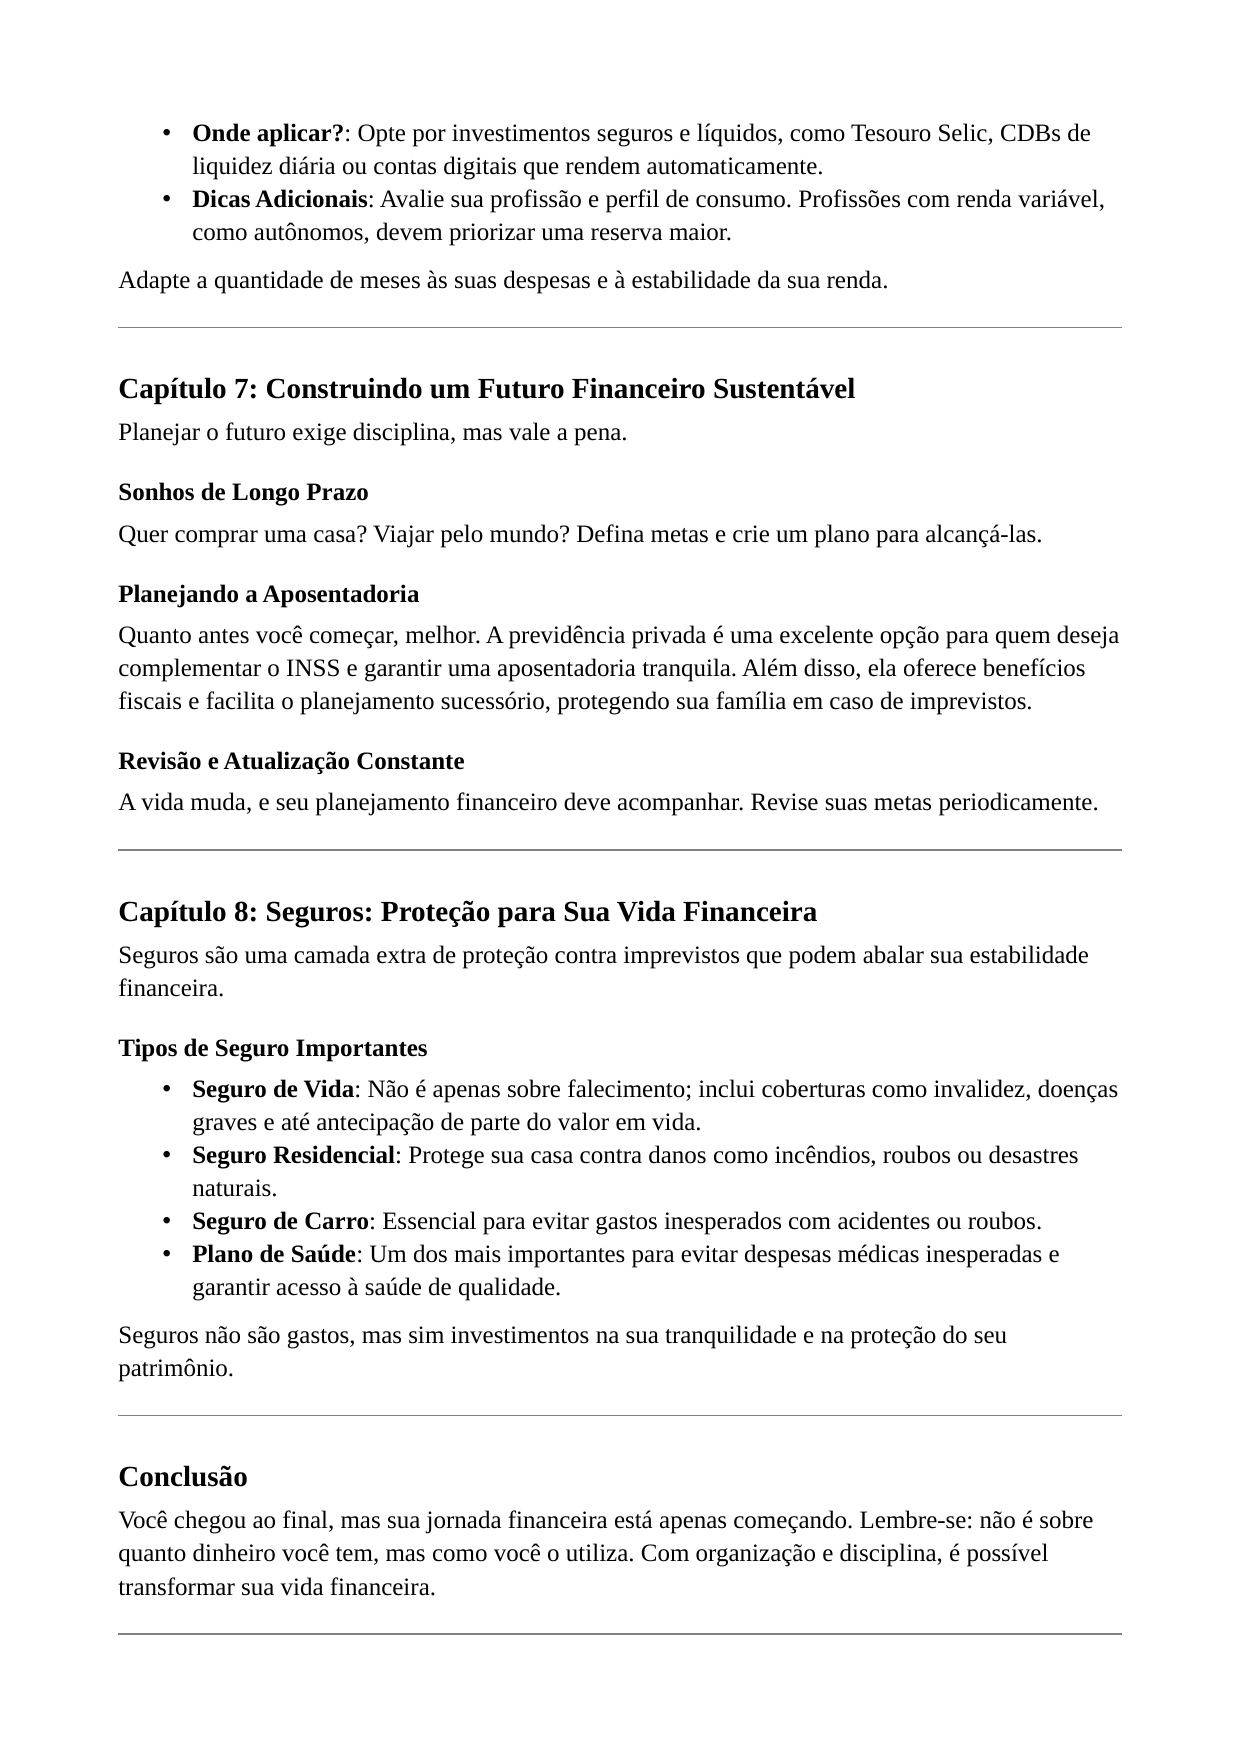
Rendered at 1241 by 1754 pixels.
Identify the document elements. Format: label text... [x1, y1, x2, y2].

text Quer comprar uma casa? Viajar pelo mundo? Defina metas e crie um plano para alcançá-las. [118, 519, 1122, 547]
list Seguro de Carro: Essencial para evitar gastos inesperados com acidentes ou roubos. [162, 1206, 1122, 1235]
list Dicas Adicionais: Avalie sua profissão e perfil de consumo. Profissões com renda variável, como autônomos, devem priorizar uma reserva maior. [162, 184, 1122, 246]
subtitle Capítulo 8: Seguros: Proteção para Sua Vida Financeira [118, 894, 1122, 927]
list Seguro de Vida: Não é apenas sobre falecimento; inclui coberturas como invalidez, doenças graves e até antecipação de parte do valor em vida. [162, 1074, 1122, 1136]
subtitle Conclusão [118, 1459, 1122, 1493]
subtitle Tipos de Seguro Importantes [118, 1033, 1122, 1062]
text Adapte a quantidade de meses às suas despesas e à estabilidade da sua renda. [118, 265, 1122, 293]
list Onde aplicar?: Opte por investimentos seguros e líquidos, como Tesouro Selic, CDBs de liquidez diária ou contas digitais que rendem automaticamente. [162, 118, 1122, 180]
subtitle Capítulo 7: Construindo um Futuro Financeiro Sustentável [118, 371, 1122, 405]
text A vida muda, e seu planejamento financeiro deve acompanhar. Revise suas metas periodicamente. [118, 787, 1122, 816]
text Planejar o futuro exige disciplina, mas vale a pena. [118, 417, 1122, 446]
subtitle Planejando a Aposentadoria [118, 579, 1122, 607]
text Seguros são uma camada extra de proteção contra imprevistos que podem abalar sua estabilidade financeira. [118, 940, 1122, 1002]
text Você chegou ao final, mas sua jornada financeira está apenas começando. Lembre-se: não é sobre quanto dinheiro você tem, mas como você o utiliza. Com organização e disciplina, é possível transformar sua vida financeira. [118, 1506, 1122, 1600]
subtitle Revisão e Atualização Constante [118, 746, 1122, 775]
list Seguro Residencial: Protege sua casa contra danos como incêndios, roubos ou desastres naturais. [162, 1140, 1122, 1202]
subtitle Sonhos de Longo Prazo [118, 477, 1122, 506]
list Plano de Saúde: Um dos mais importantes para evitar despesas médicas inesperadas e garantir acesso à saúde de qualidade. [162, 1239, 1122, 1301]
text Quanto antes você começar, melhor. A previdência privada é uma excelente opção para quem deseja complementar o INSS e garantir uma aposentadoria tranquila. Além disso, ela oferece benefícios fiscais e facilita o planejamento sucessório, protegendo sua família em caso de imprevistos. [118, 620, 1122, 715]
text Seguros não são gastos, mas sim investimentos na sua tranquilidade e na proteção do seu patrimônio. [118, 1320, 1122, 1382]
